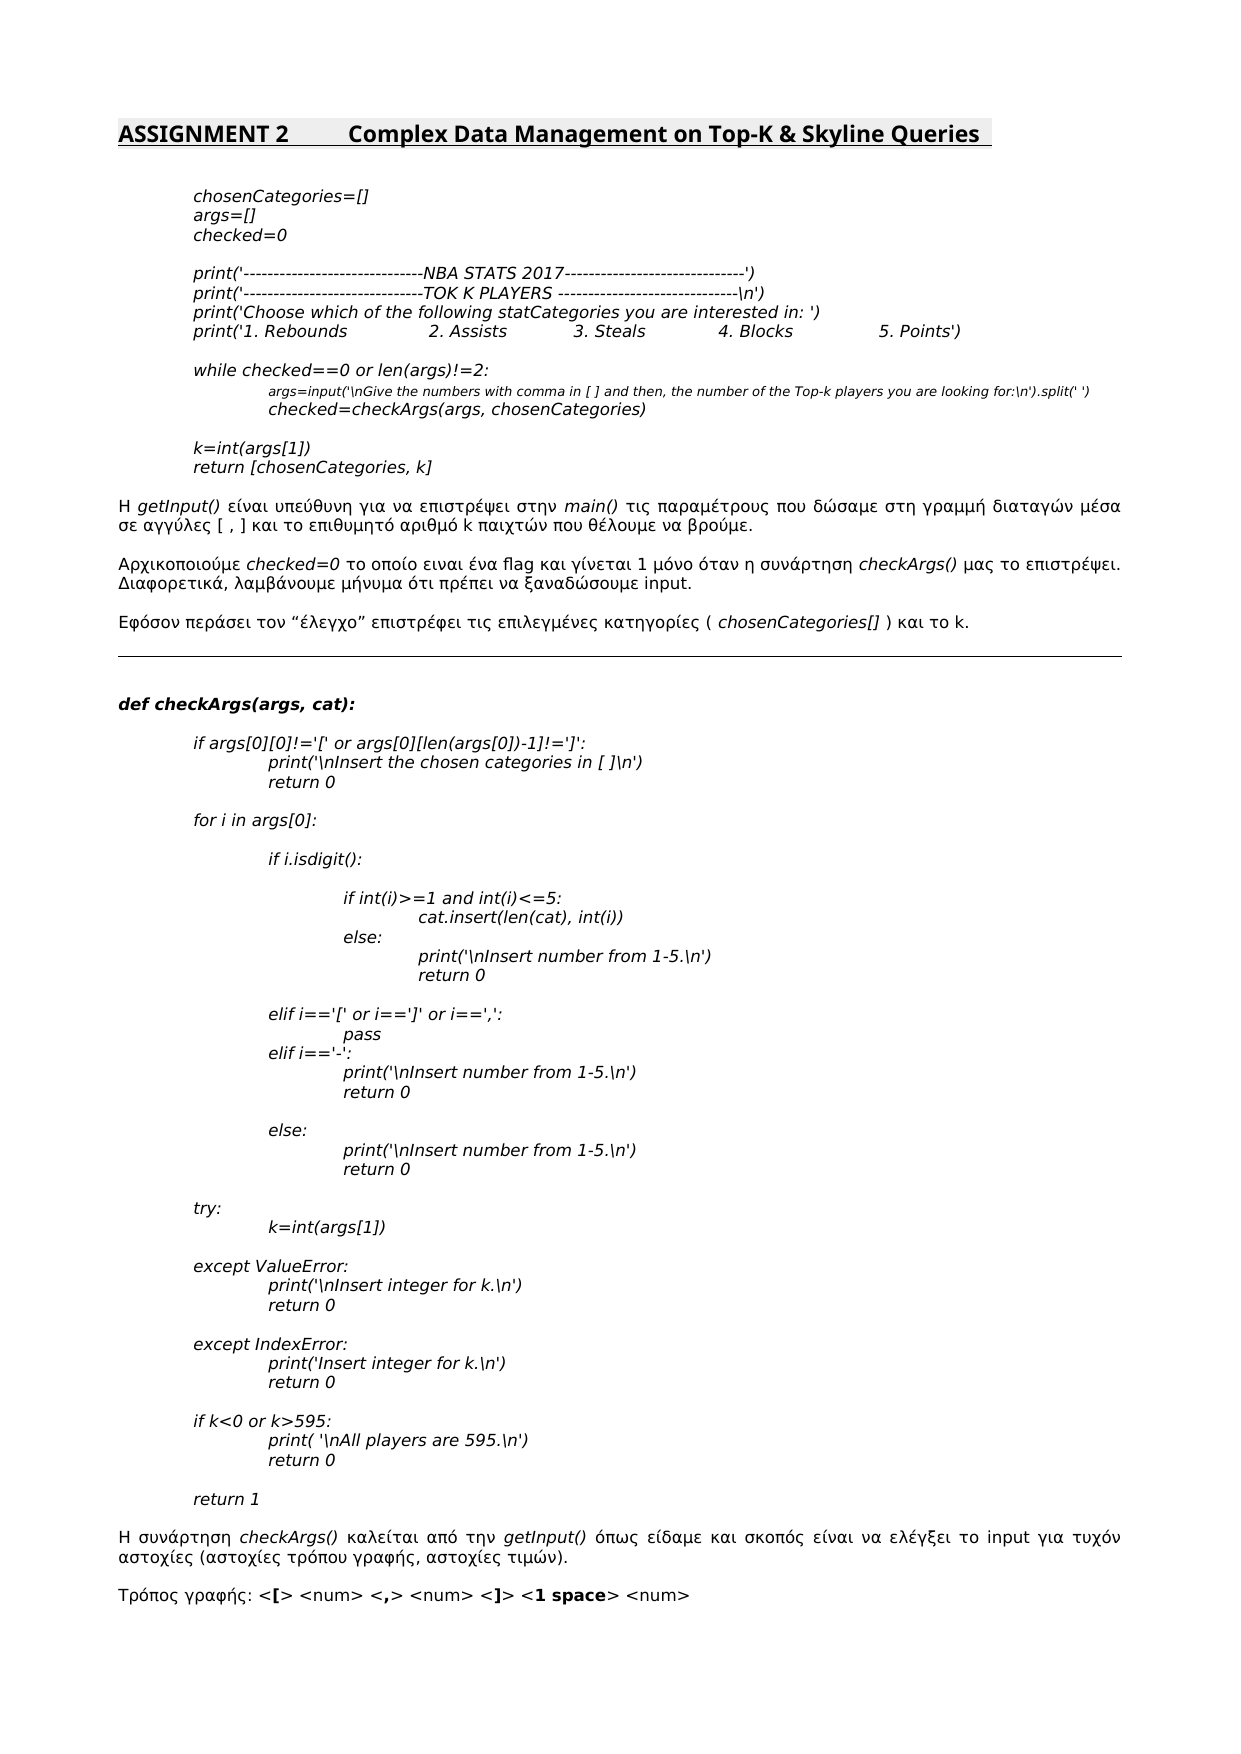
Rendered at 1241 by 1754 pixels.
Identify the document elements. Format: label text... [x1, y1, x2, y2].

text checked=0 [118, 226, 1122, 245]
text if args[0][0]!='[' or args[0][len(args[0])-1]!=']': [118, 734, 1122, 753]
text if int(i)>=1 and int(i)<=5: [118, 889, 1122, 908]
text checked=checkArgs(args, chosenCategories) [118, 400, 1122, 419]
text def checkArgs(args, cat): [118, 695, 1122, 714]
text print('\nInsert integer for k.\n') [118, 1276, 1122, 1296]
text chosenCategories=[] [118, 187, 1122, 206]
text pass [118, 1024, 1122, 1044]
text Η συνάρτηση checkArgs() καλείται από την getInput() όπως είδαμε και σκοπός είναι να ελέγξει το input για τυχόν αστοχίες (αστοχίες τρόπου γραφής, αστοχίες τιμών). [118, 1528, 1122, 1567]
text Τρόπος γραφής: <[> <num> <,> <num> <]> <1 space> <num> [118, 1586, 1122, 1606]
text for i in args[0]: [118, 811, 1122, 831]
text print('------------------------------NBA STATS 2017------------------------------') [118, 264, 1122, 284]
text print('\nInsert number from 1-5.\n') [118, 1063, 1122, 1082]
text k=int(args[1]) [118, 1218, 1122, 1237]
text print('Insert integer for k.\n') [118, 1354, 1122, 1373]
text return [chosenCategories, k] [118, 458, 1122, 477]
text return 0 [118, 772, 1122, 792]
text while checked==0 or len(args)!=2: [118, 361, 1122, 381]
text try: [118, 1199, 1122, 1218]
text print( '\nAll players are 595.\n') [118, 1431, 1122, 1451]
text args=[] [118, 206, 1122, 226]
text Διαφορετικά, λαμβάνουμε μήνυμα ότι πρέπει να ξαναδώσουμε input. [118, 574, 1122, 594]
text H getInput() είναι υπεύθυνη για να επιστρέψει στην main() τις παραμέτρους που δώσαμε στη γραμμή διαταγών μέσα σε αγγύλες [ , ] και το επιθυμητό αριθμό k παιχτών που θέλουμε να βρούμε. [118, 497, 1122, 536]
text return 1 [118, 1489, 1122, 1509]
text return 0 [118, 1373, 1122, 1392]
text return 0 [118, 1082, 1122, 1102]
text print('------------------------------TOK K PLAYERS ------------------------------\n') [118, 284, 1122, 303]
text except IndexError: [118, 1334, 1122, 1354]
text elif i=='[' or i==']' or i==',': [118, 1005, 1122, 1024]
text elif i=='-': [118, 1044, 1122, 1063]
text Εφόσον περάσει τον “έλεγχο” επιστρέφει τις επιλεγμένες κατηγορίες ( chosenCategories[] ) και το k. [118, 613, 1122, 632]
text if k<0 or k>595: [118, 1412, 1122, 1431]
text return 0 [118, 1296, 1122, 1315]
text print('1. Rebounds 2. Assists 3. Steals 4. Blocks 5. Points') [118, 322, 1122, 342]
text args=input('\nGive the numbers with comma in [ ] and then, the number of the Top-k players you are looking for:\n').split(' ') [118, 381, 1122, 400]
text except ValueError: [118, 1257, 1122, 1276]
text print('\nInsert number from 1-5.\n') [118, 1141, 1122, 1160]
text if i.isdigit(): [118, 850, 1122, 869]
text k=int(args[1]) [118, 439, 1122, 458]
text return 0 [118, 966, 1122, 986]
text else: [118, 1121, 1122, 1141]
text Αρχικοποιούμε checked=0 το οποίο ειναι ένα flag και γίνεται 1 μόνο όταν η συνάρτηση checkArgs() μας το επιστρέψει. [118, 555, 1122, 574]
text print('Choose which of the following statCategories you are interested in: ') [118, 303, 1122, 322]
text print('\nInsert number from 1-5.\n') [118, 947, 1122, 966]
text return 0 [118, 1451, 1122, 1470]
text return 0 [118, 1160, 1122, 1179]
text print('\nInsert the chosen categories in [ ]\n') [118, 753, 1122, 772]
text else: [118, 927, 1122, 947]
text cat.insert(len(cat), int(i)) [118, 908, 1122, 927]
